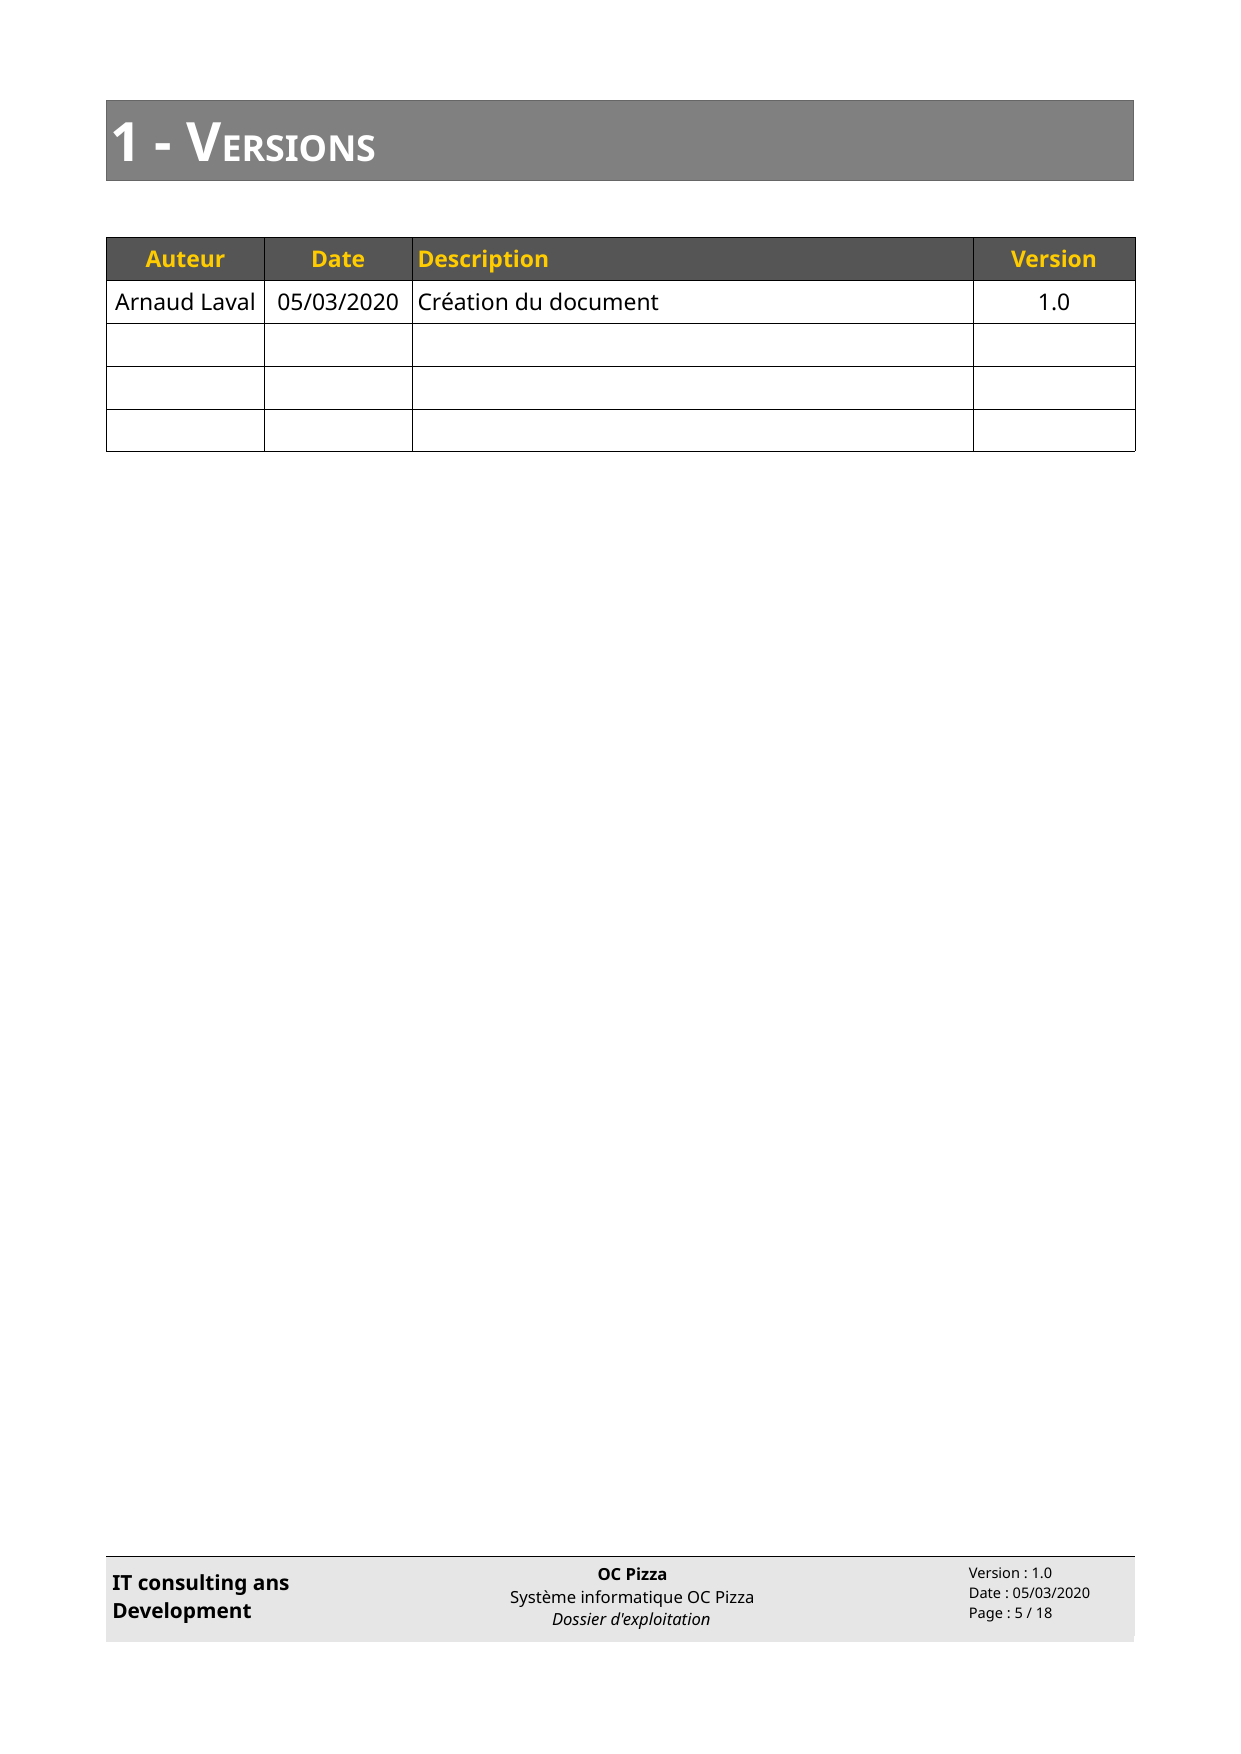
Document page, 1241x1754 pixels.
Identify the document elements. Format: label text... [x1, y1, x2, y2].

table_cell [265, 367, 412, 408]
table_header Auteur [107, 238, 264, 280]
table_cell Création du document [413, 281, 973, 323]
table_header Version [974, 238, 1135, 280]
table_header Description [413, 238, 973, 280]
table_cell 05/03/2020 [265, 281, 412, 323]
table_cell [107, 324, 264, 366]
subtitle Versions [107, 101, 1133, 180]
table_cell [107, 367, 264, 408]
table_cell [974, 367, 1135, 408]
table_cell [265, 410, 412, 451]
table_cell 1.0 [974, 281, 1135, 323]
table_cell [265, 324, 412, 366]
table_cell [107, 410, 264, 451]
table_cell [413, 367, 973, 408]
table_cell [974, 324, 1135, 366]
table_cell [413, 410, 973, 451]
table_cell [413, 324, 973, 366]
table_cell Arnaud Laval [107, 281, 264, 323]
table_header Date [265, 238, 412, 280]
table_cell [974, 410, 1135, 451]
